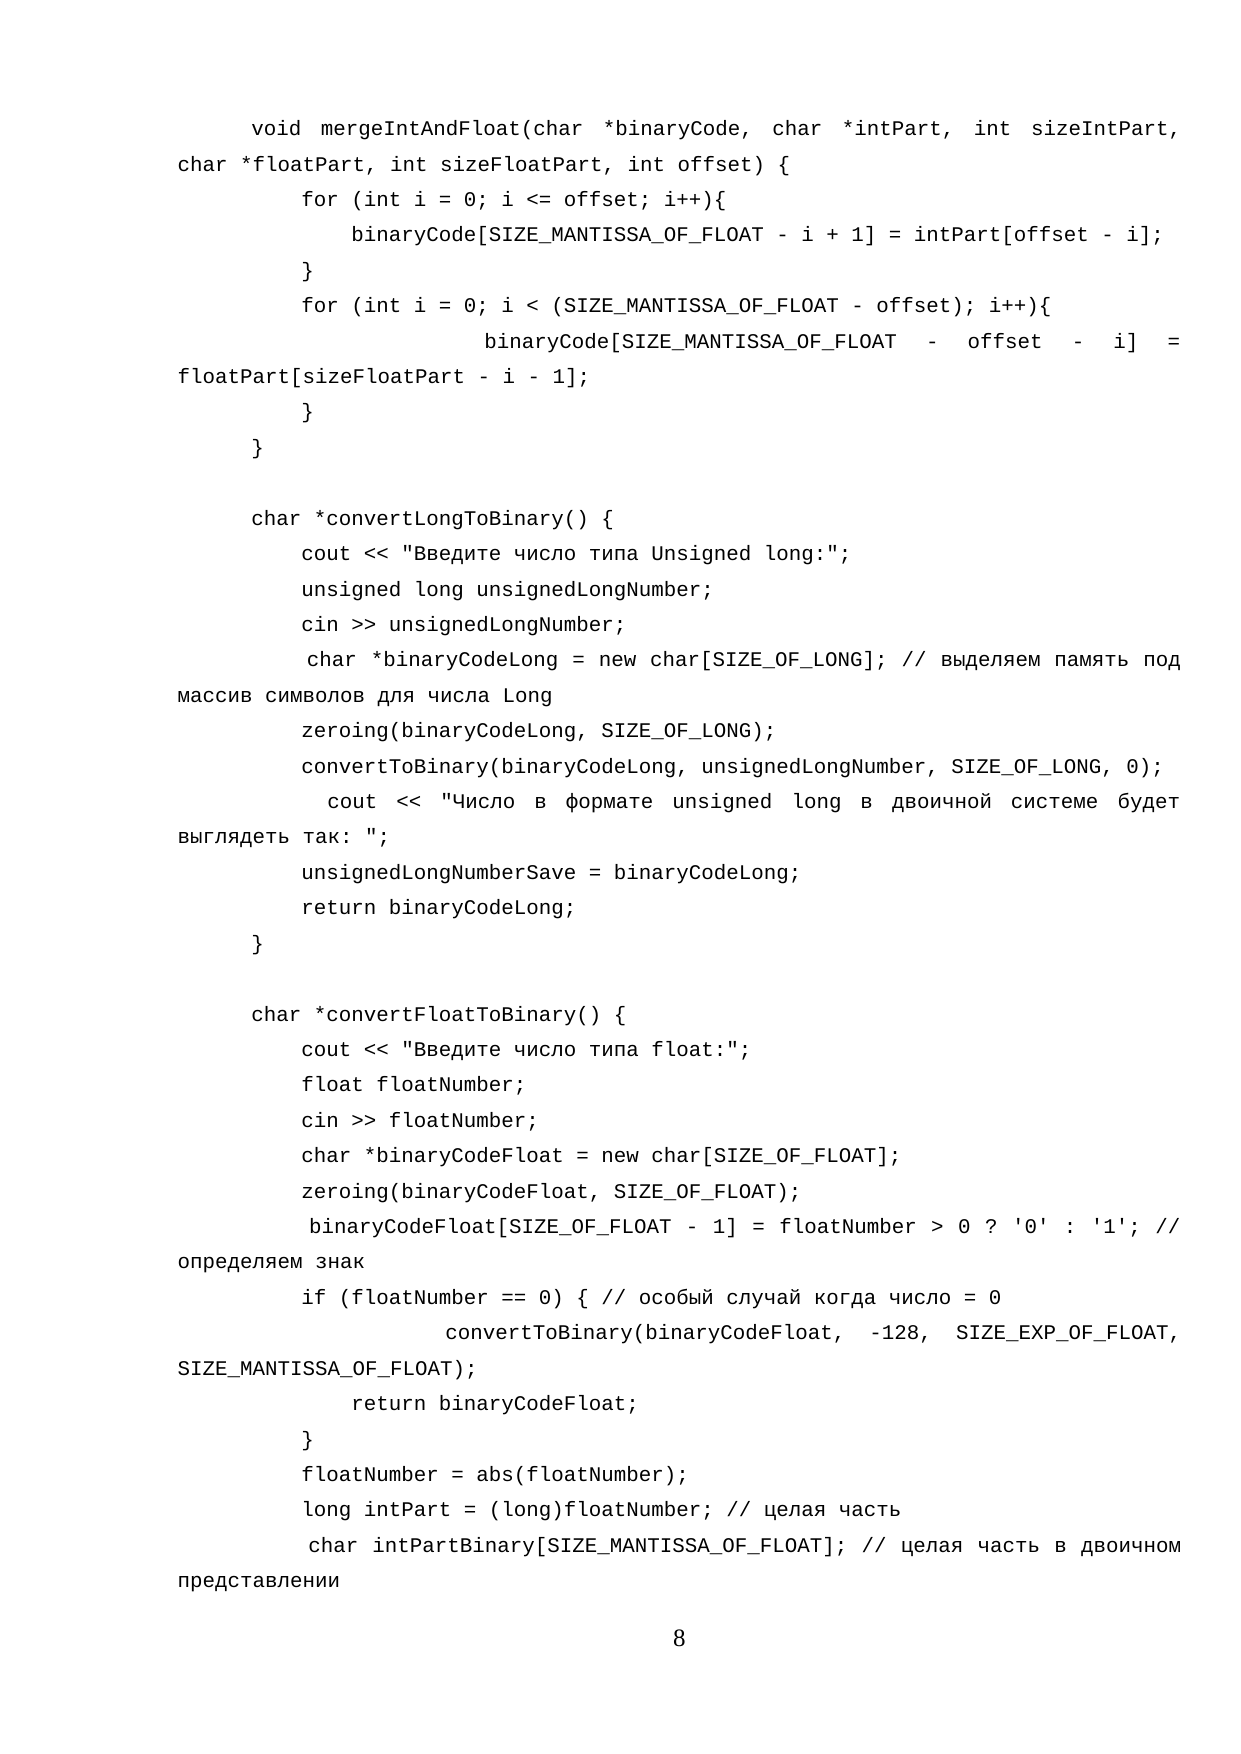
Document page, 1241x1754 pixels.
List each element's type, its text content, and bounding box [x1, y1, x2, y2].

text zeroing(binaryCodeLong, SIZE_OF_LONG); [177, 720, 1181, 744]
text zeroing(binaryCodeFloat, SIZE_OF_FLOAT); [177, 1181, 1181, 1204]
text char intPartBinary[SIZE_MANTISSA_OF_FLOAT]; // целая часть в двоичном представлении [177, 1535, 1181, 1594]
text char *convertFloatToBinary() { [177, 1003, 1181, 1027]
text for (int i = 0; i <= offset; i++){ [177, 189, 1181, 213]
text if (floatNumber == 0) { // особый случай когда число = 0 [177, 1287, 1181, 1311]
text floatNumber = abs(floatNumber); [177, 1464, 1181, 1488]
text unsignedLongNumberSave = binaryCodeLong; [177, 862, 1181, 886]
text binaryCode[SIZE_MANTISSA_OF_FLOAT - offset - i] = floatPart[sizeFloatPart - i - 1]; [177, 331, 1181, 390]
text } [177, 260, 1181, 283]
text return binaryCodeLong; [177, 897, 1181, 921]
text cin >> floatNumber; [177, 1110, 1181, 1133]
text cout << "Число в формате unsigned long в двоичной системе будет выглядеть так: "; [177, 791, 1181, 850]
text char *binaryCodeFloat = new char[SIZE_OF_FLOAT]; [177, 1145, 1181, 1169]
text cin >> unsignedLongNumber; [177, 614, 1181, 638]
text } [177, 933, 1181, 956]
text return binaryCodeFloat; [177, 1393, 1181, 1417]
text void mergeIntAndFloat(char *binaryCode, char *intPart, int sizeIntPart, char *floatPart, int sizeFloatPart, int offset) { [177, 118, 1181, 177]
text binaryCode[SIZE_MANTISSA_OF_FLOAT - i + 1] = intPart[offset - i]; [177, 224, 1181, 248]
text long intPart = (long)floatNumber; // целая часть [177, 1499, 1181, 1523]
text float floatNumber; [177, 1074, 1181, 1098]
text cout << "Введите число типа Unsigned long:"; [177, 543, 1181, 567]
text } [177, 401, 1181, 425]
text convertToBinary(binaryCodeLong, unsignedLongNumber, SIZE_OF_LONG, 0); [177, 756, 1181, 779]
text } [177, 1428, 1181, 1452]
text char *convertLongToBinary() { [177, 508, 1181, 531]
text convertToBinary(binaryCodeFloat, -128, SIZE_EXP_OF_FLOAT, SIZE_MANTISSA_OF_FLOAT); [177, 1322, 1181, 1381]
text for (int i = 0; i < (SIZE_MANTISSA_OF_FLOAT - offset); i++){ [177, 295, 1181, 319]
text unsigned long unsignedLongNumber; [177, 578, 1181, 602]
text char *binaryCodeLong = new char[SIZE_OF_LONG]; // выделяем память под массив символов для числа Long [177, 649, 1181, 708]
text cout << "Введите число типа float:"; [177, 1039, 1181, 1063]
text binaryCodeFloat[SIZE_OF_FLOAT - 1] = floatNumber > 0 ? '0' : '1'; // определяем знак [177, 1216, 1181, 1275]
text } [177, 437, 1181, 461]
